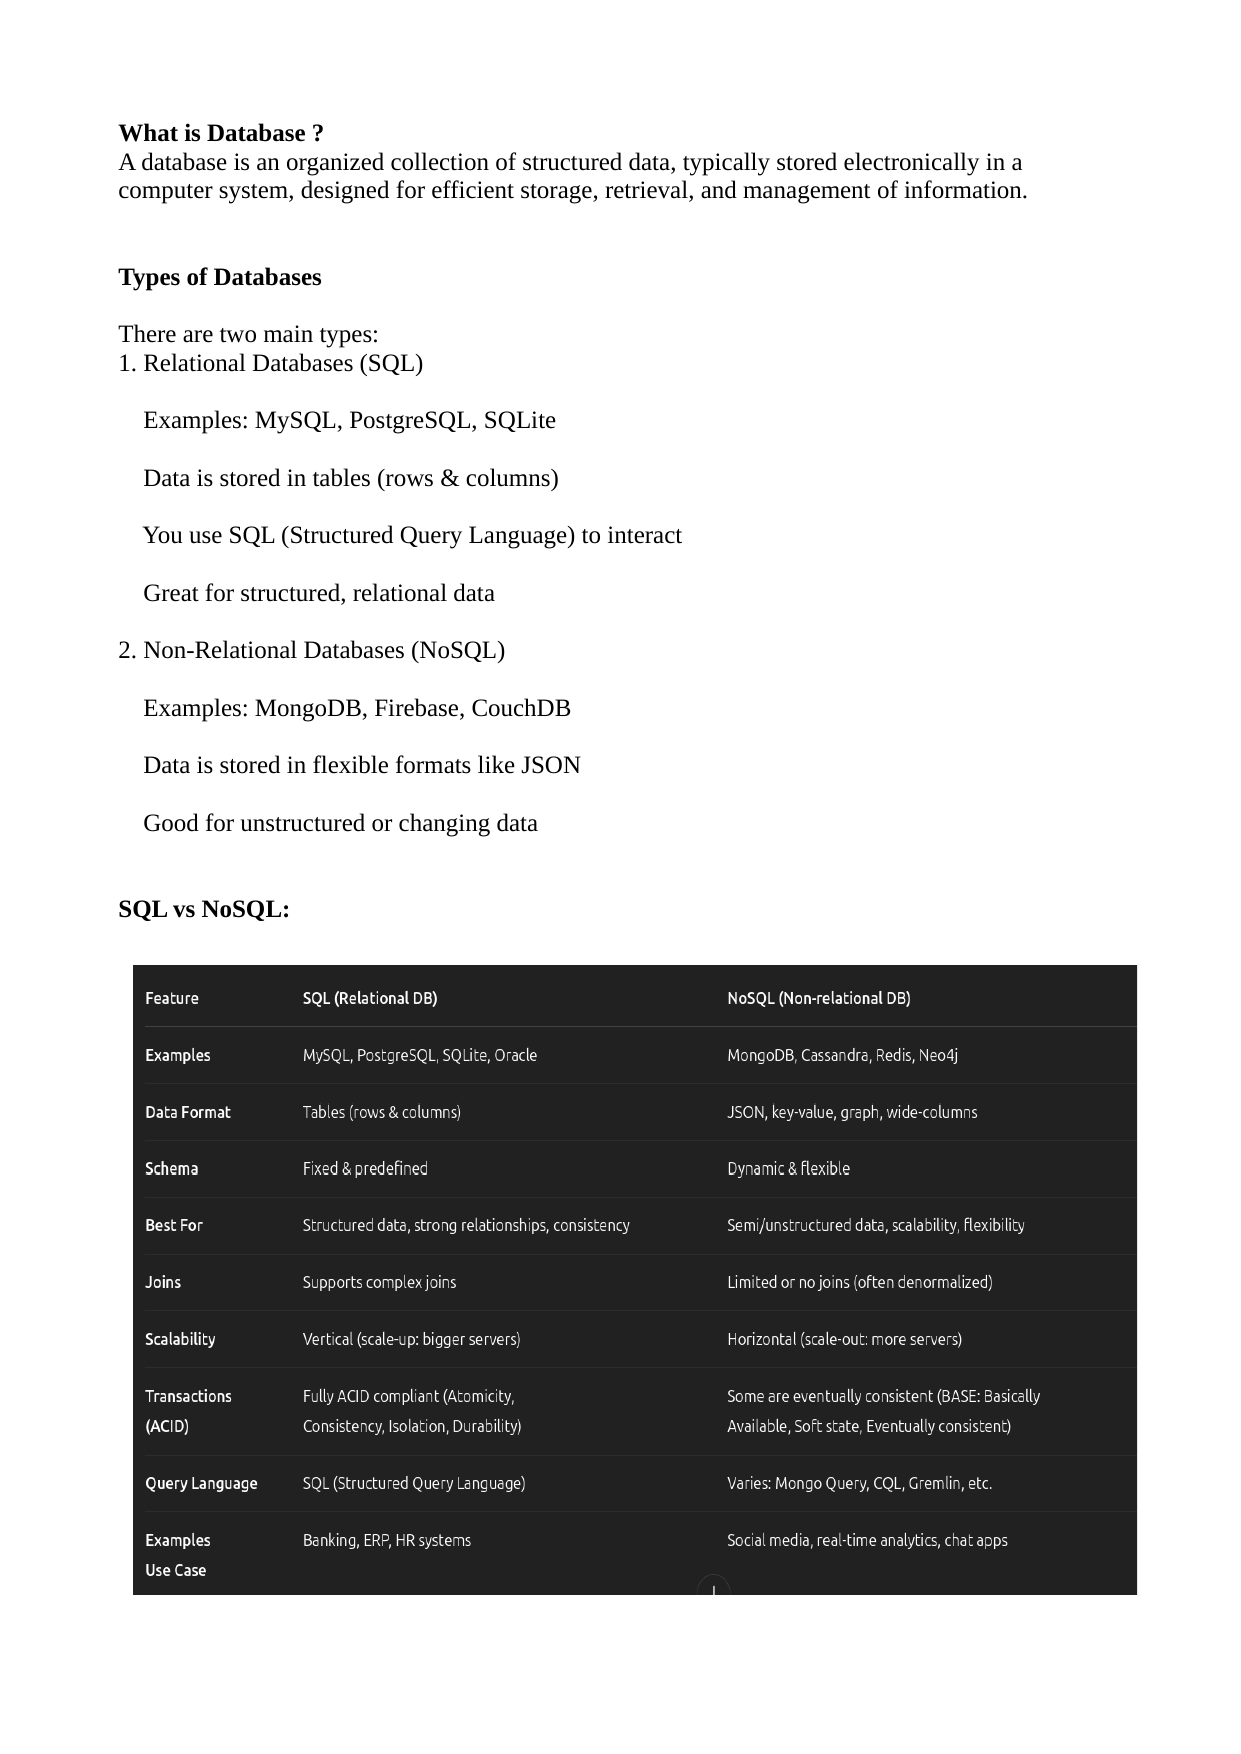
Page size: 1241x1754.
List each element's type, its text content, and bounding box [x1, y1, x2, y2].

text A database is an organized collection of structured data, typically stored electronically in a computer system, designed for efficient storage, retrieval, and management of information. [118, 147, 1122, 204]
text Great for structured, relational data [118, 578, 1122, 607]
text 2. Non-Relational Databases (NoSQL) [118, 636, 1122, 664]
text What is Database ? [118, 118, 1122, 147]
text Examples: MySQL, PostgreSQL, SQLite [118, 406, 1122, 434]
text Types of Databases [118, 262, 1122, 291]
text SQL vs NoSQL: [118, 894, 1122, 923]
text Data is stored in flexible formats like JSON [118, 751, 1122, 779]
text Examples: MongoDB, Firebase, CouchDB [118, 693, 1122, 722]
text Data is stored in tables (rows & columns) [118, 463, 1122, 492]
text 1. Relational Databases (SQL) [118, 348, 1122, 377]
picture [133, 965, 1138, 1595]
text You use SQL (Structured Query Language) to interact [118, 521, 1122, 549]
text Good for unstructured or changing data [118, 808, 1122, 837]
text There are two main types: [118, 319, 1122, 348]
